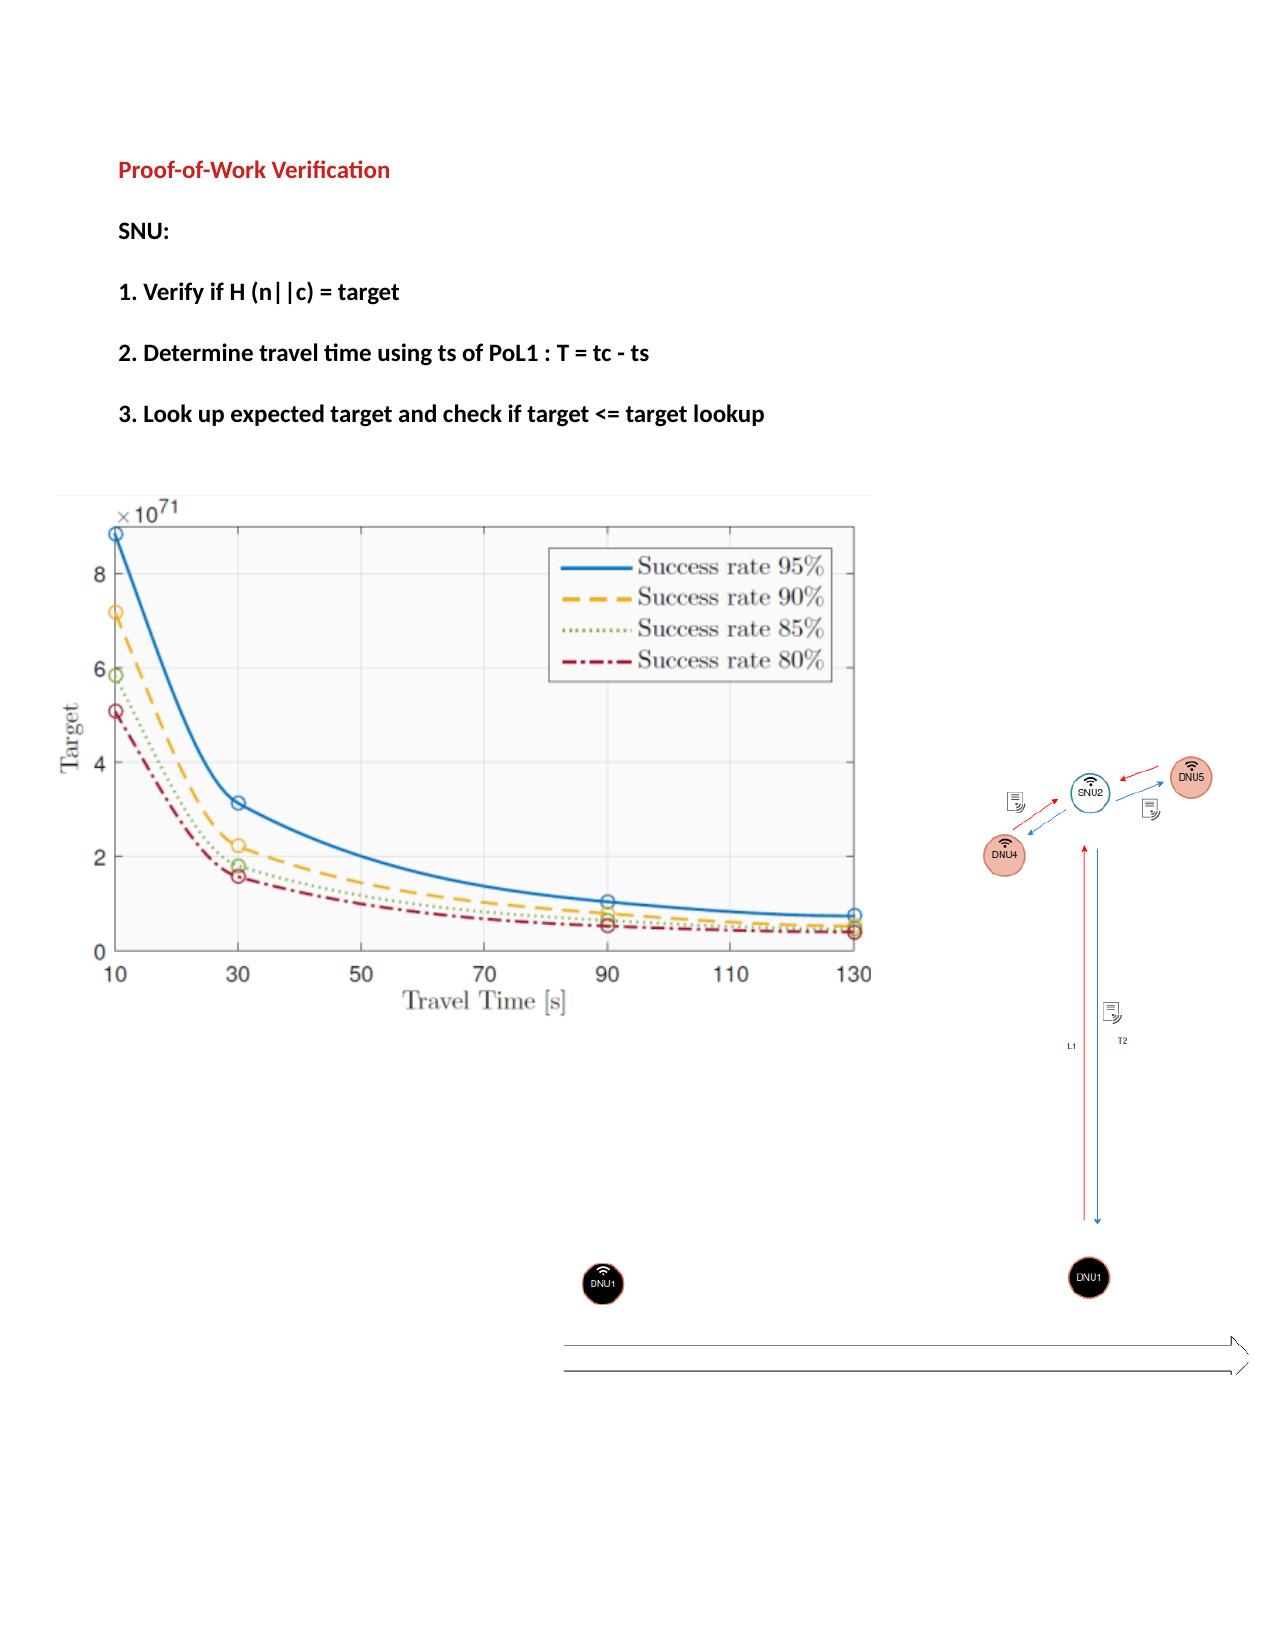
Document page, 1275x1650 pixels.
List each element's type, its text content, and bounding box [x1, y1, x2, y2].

text SNU: [118, 215, 1157, 246]
text 1. Verify if H (n||c) = target [118, 276, 1157, 307]
picture [41, 495, 1249, 1375]
text Proof-of-Work Verification [118, 154, 1157, 185]
text 3. Look up expected target and check if target <= target lookup [118, 398, 1157, 429]
text 2. Determine travel time using ts of PoL1 : T = tc - ts [118, 337, 1157, 368]
